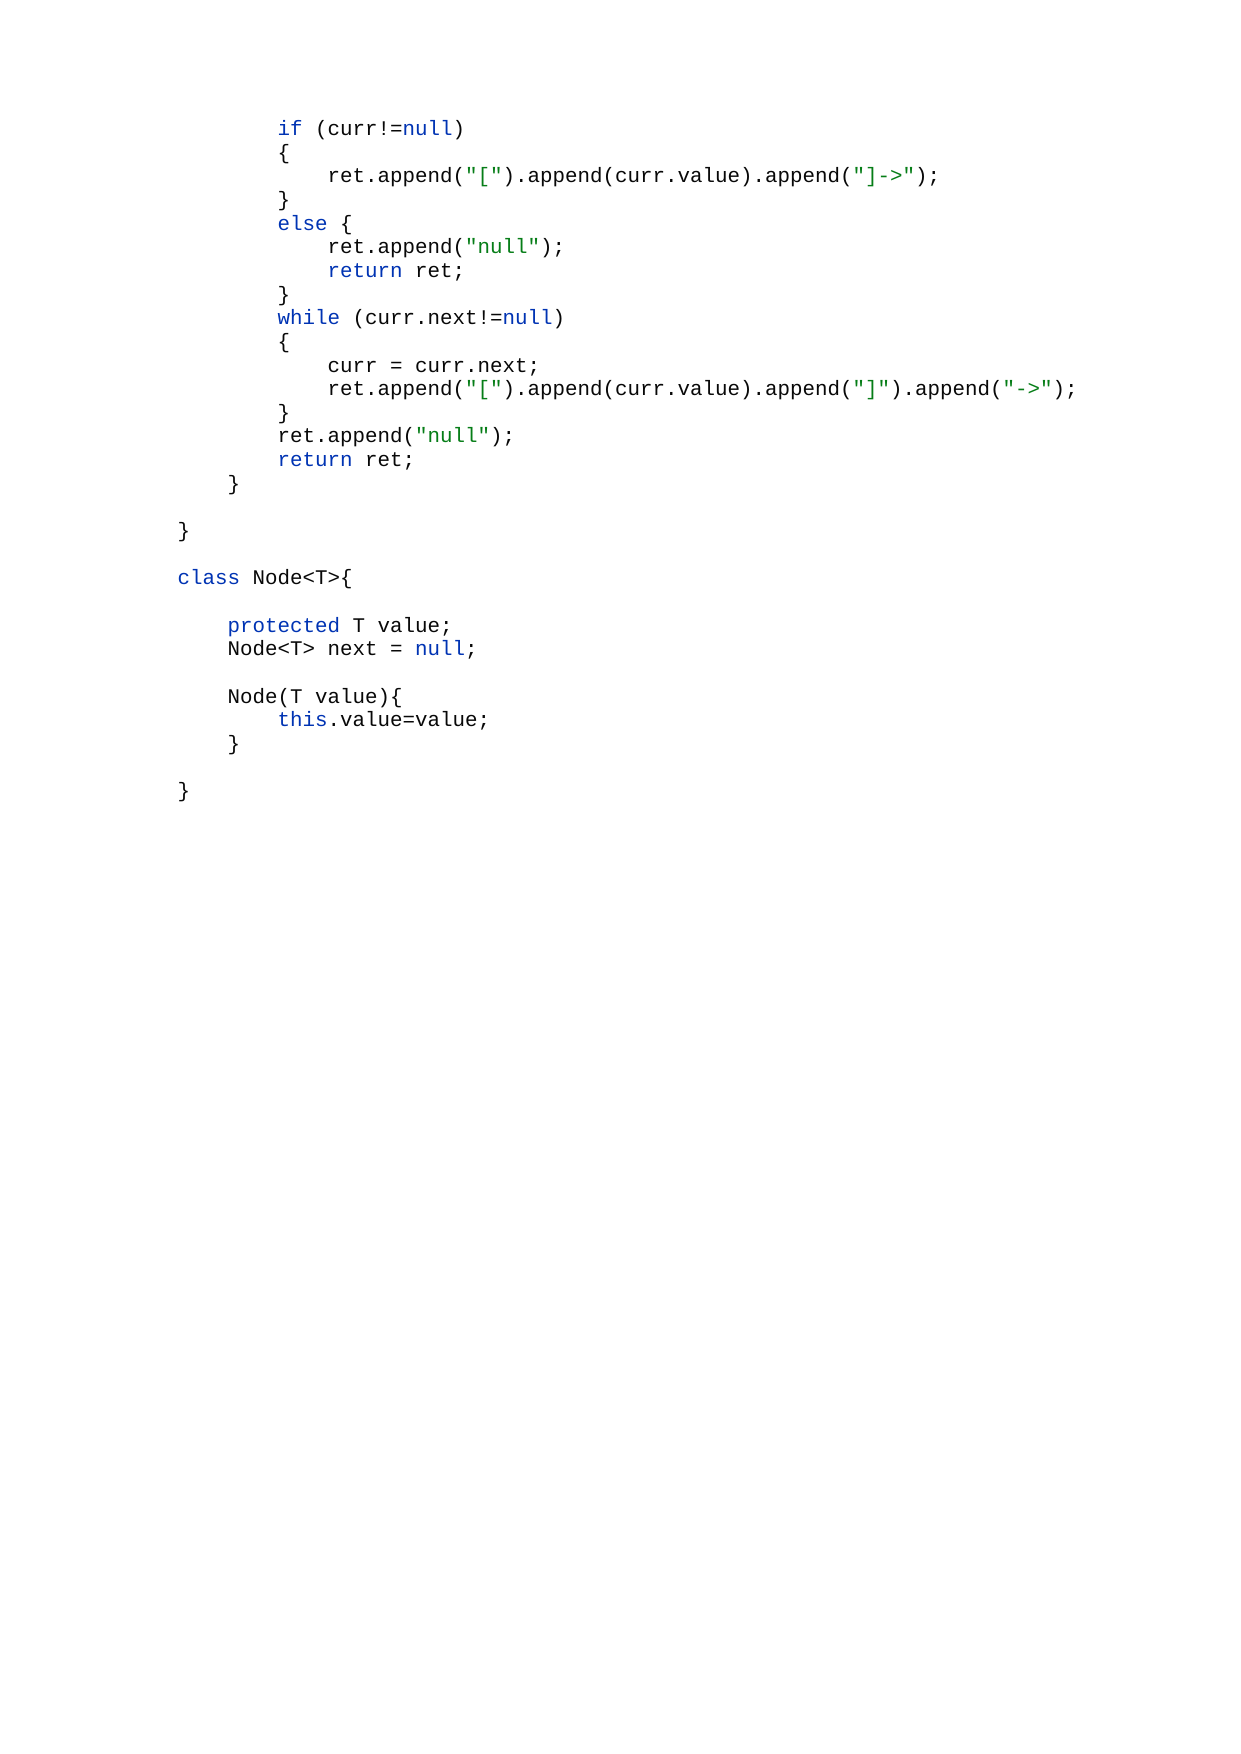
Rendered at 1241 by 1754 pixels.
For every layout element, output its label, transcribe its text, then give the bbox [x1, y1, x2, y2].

text { [177, 142, 1152, 165]
text curr = curr.next; [177, 354, 1152, 378]
text while (curr.next!=null) [177, 307, 1152, 331]
text } [177, 284, 1152, 307]
text Node<T> next = null; [177, 638, 1152, 662]
text if (curr!=null) [177, 118, 1152, 142]
text } [177, 473, 1152, 496]
text ret.append("null"); [177, 426, 1152, 449]
text else { [177, 213, 1152, 236]
text return ret; [177, 260, 1152, 284]
text this.value=value; [177, 709, 1152, 733]
text ret.append("[").append(curr.value).append("]").append("->"); [177, 378, 1152, 402]
text protected T value; [177, 615, 1152, 638]
text { [177, 331, 1152, 354]
text ret.append("[").append(curr.value).append("]->"); [177, 165, 1152, 189]
text Node(T value){ [177, 686, 1152, 709]
text } [177, 780, 1152, 804]
text } [177, 733, 1152, 757]
text return ret; [177, 449, 1152, 473]
text } [177, 520, 1152, 544]
text ret.append("null"); [177, 236, 1152, 260]
text } [177, 402, 1152, 426]
text class Node<T>{ [177, 567, 1152, 591]
text } [177, 189, 1152, 213]
